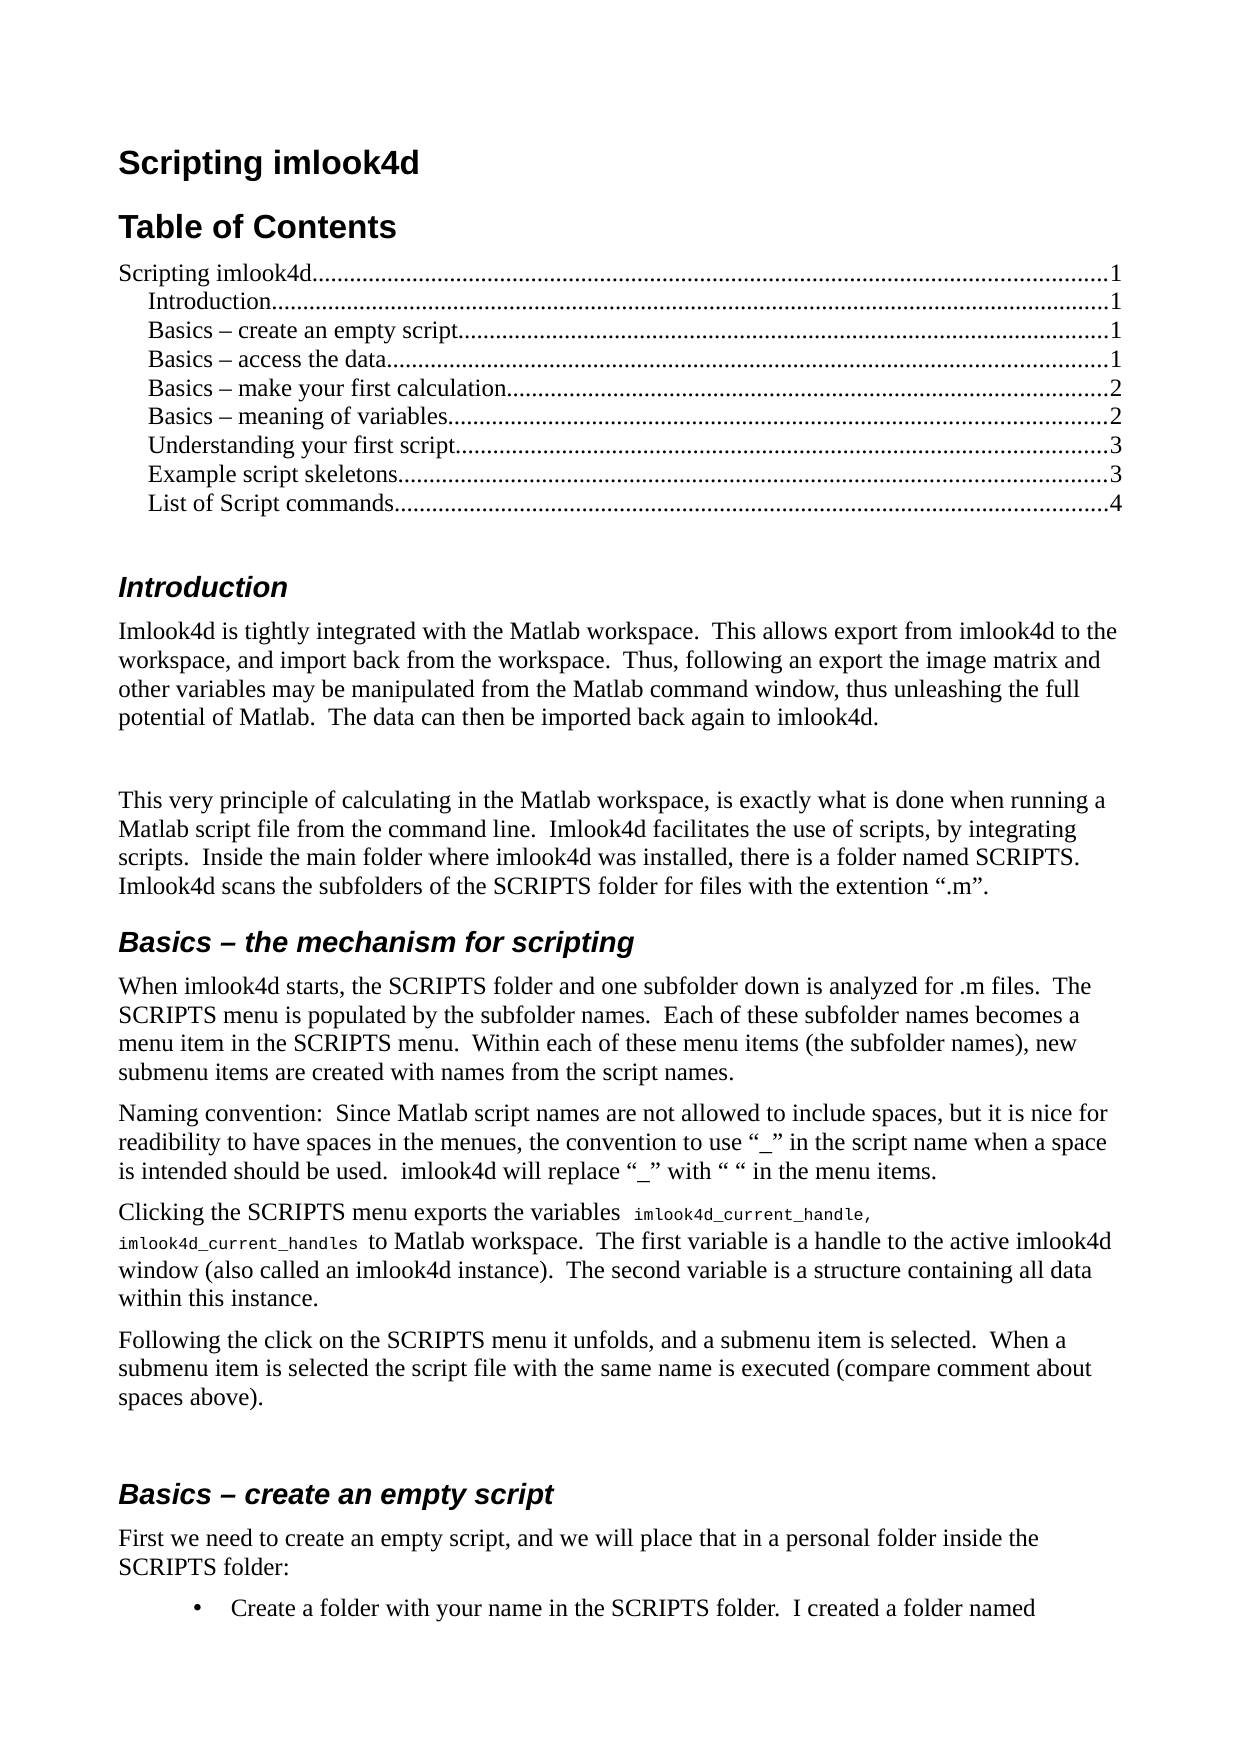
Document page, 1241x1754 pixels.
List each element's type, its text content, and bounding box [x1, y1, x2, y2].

text Following the click on the SCRIPTS menu it unfolds, and a submenu item is selected. When a submenu item is selected the script file with the same name is executed (compare comment about spaces above). [118, 1325, 1122, 1411]
text Scripting imlook4d 1 [118, 258, 1122, 286]
subtitle Scripting imlook4d [118, 143, 1122, 182]
text List of Script commands 4 [148, 488, 1122, 516]
text Introduction 1 [148, 286, 1122, 315]
text Naming convention: Since Matlab script names are not allowed to include spaces, but it is nice for readibility to have spaces in the menues, the convention to use “_” in the script name when a space is intended should be used. imlook4d will replace “_” with “ “ in the menu items. [118, 1098, 1122, 1185]
text First we need to create an empty script, and we will place that in a personal folder inside the SCRIPTS folder: [118, 1523, 1122, 1581]
subtitle Table of Contents [118, 207, 1122, 245]
text Basics – meaning of variables 2 [148, 401, 1122, 430]
subtitle Basics – create an empty script [118, 1477, 1122, 1511]
subtitle Introduction [118, 570, 1122, 604]
text Basics – make your first calculation 2 [148, 373, 1122, 401]
text Basics – create an empty script 1 [148, 315, 1122, 344]
text Clicking the SCRIPTS menu exports the variables imlook4d_current_handle, imlook4d_current_handles to Matlab workspace. The first variable is a handle to the active imlook4d window (also called an imlook4d instance). The second variable is a structure containing all data within this instance. [118, 1197, 1122, 1312]
text Example script skeletons 3 [148, 459, 1122, 488]
text This very principle of calculating in the Matlab workspace, is exactly what is done when running a Matlab script file from the command line. Imlook4d facilitates the use of scripts, by integrating scripts. Inside the main folder where imlook4d was installed, there is a folder named SCRIPTS. Imlook4d scans the subfolders of the SCRIPTS folder for files with the extention “.m”. [118, 785, 1122, 900]
text Basics – access the data 1 [148, 344, 1122, 373]
text When imlook4d starts, the SCRIPTS folder and one subfolder down is analyzed for .m files. The SCRIPTS menu is populated by the subfolder names. Each of these subfolder names becomes a menu item in the SCRIPTS menu. Within each of these menu items (the subfolder names), new submenu items are created with names from the script names. [118, 971, 1122, 1086]
text Imlook4d is tightly integrated with the Matlab workspace. This allows export from imlook4d to the workspace, and import back from the workspace. Thus, following an export the image matrix and other variables may be manipulated from the Matlab command window, thus unleashing the full potential of Matlab. The data can then be imported back again to imlook4d. [118, 616, 1122, 731]
subtitle Basics – the mechanism for scripting [118, 925, 1122, 958]
list Create a folder with your name in the SCRIPTS folder. I created a folder named [193, 1593, 1122, 1622]
text Understanding your first script 3 [148, 430, 1122, 459]
